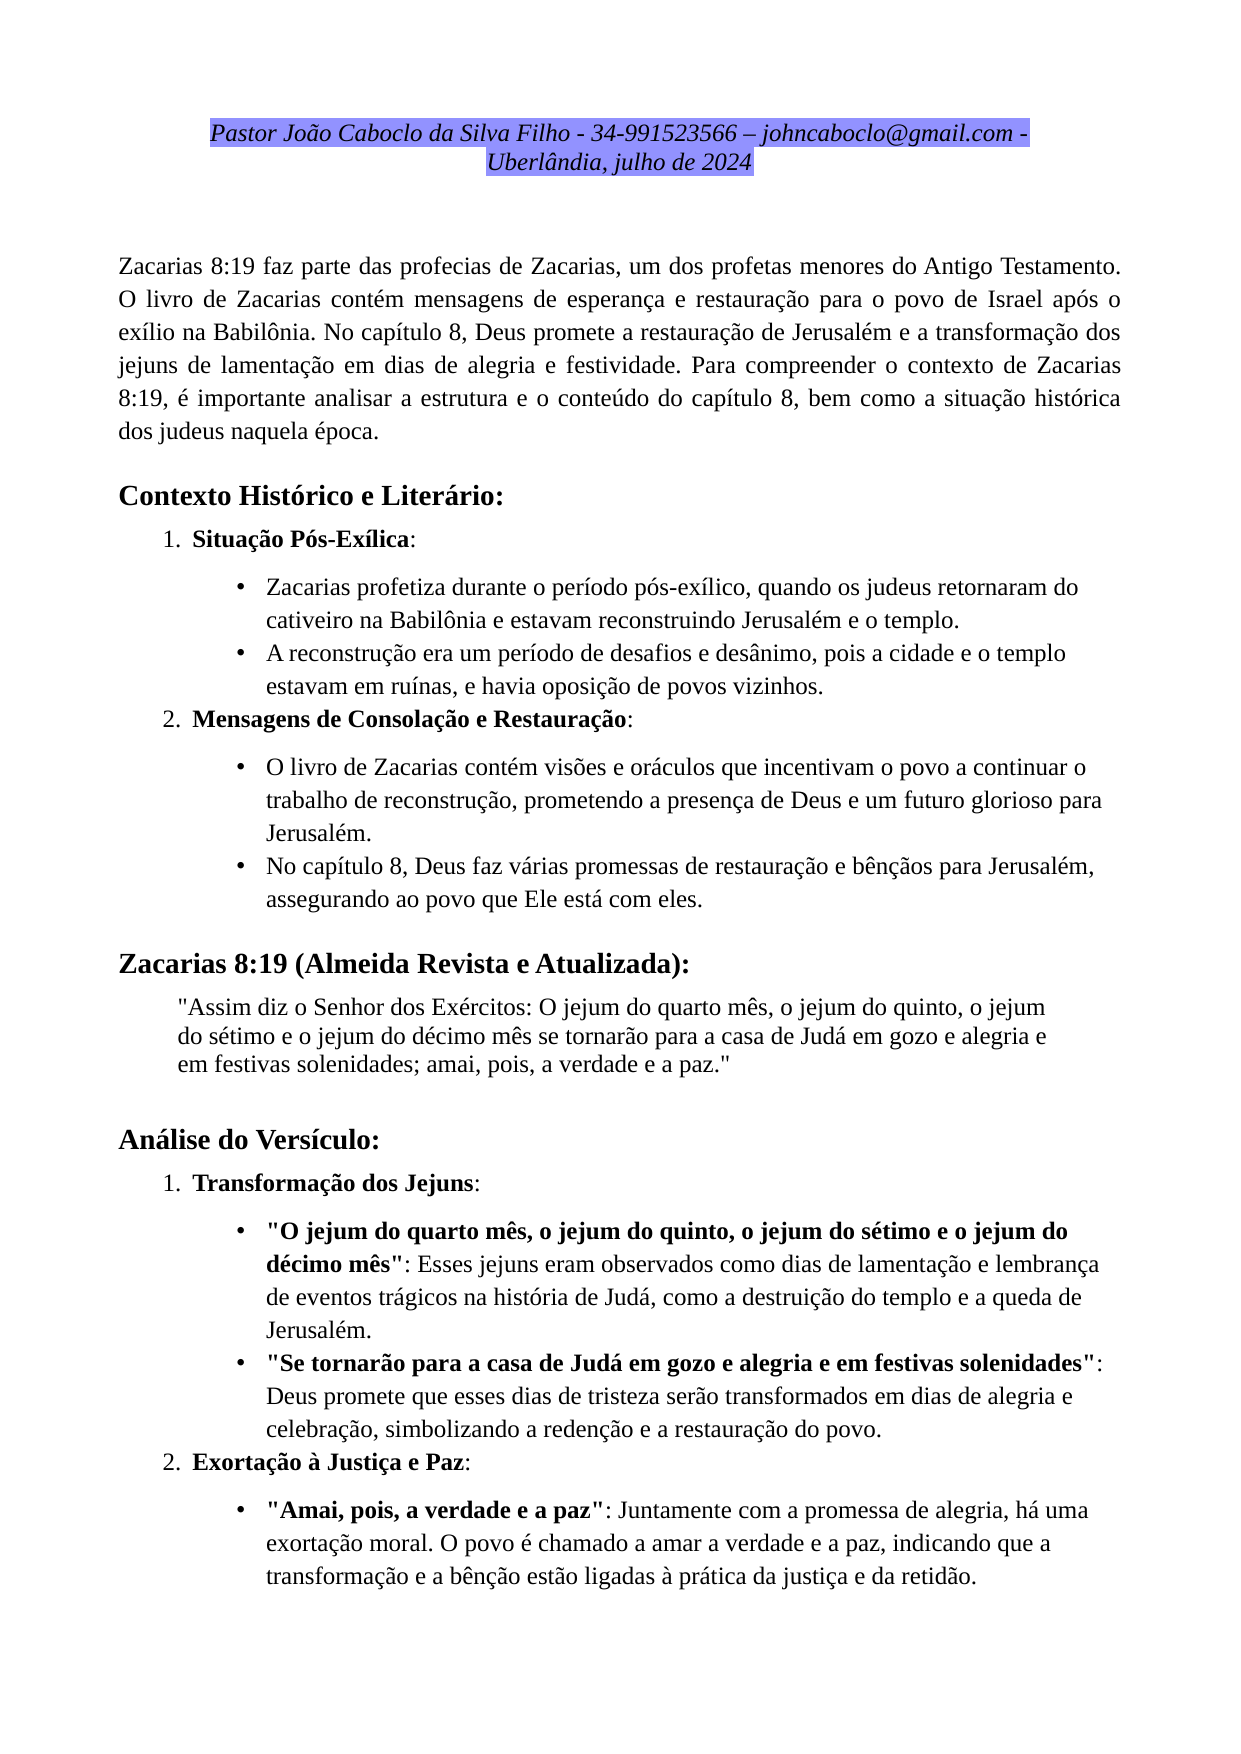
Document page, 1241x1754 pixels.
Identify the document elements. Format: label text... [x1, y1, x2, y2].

list Zacarias profetiza durante o período pós-exílico, quando os judeus retornaram do cativeiro na Babilônia e estavam reconstruindo Jerusalém e o templo. [236, 572, 1122, 634]
text "Assim diz o Senhor dos Exércitos: O jejum do quarto mês, o jejum do quinto, o jejum do sétimo e o jejum do décimo mês se tornarão para a casa de Judá em gozo e alegria e em festivas solenidades; amai, pois, a verdade e a paz." [177, 992, 1063, 1078]
subtitle Análise do Versículo: [118, 1122, 1122, 1156]
subtitle Zacarias 8:19 (Almeida Revista e Atualizada): [118, 946, 1122, 979]
list "Amai, pois, a verdade e a paz": Juntamente com a promessa de alegria, há uma exortação moral. O povo é chamado a amar a verdade e a paz, indicando que a transformação e a bênção estão ligadas à prática da justiça e da retidão. [236, 1495, 1122, 1589]
subtitle Contexto Histórico e Literário: [118, 478, 1122, 512]
list O livro de Zacarias contém visões e oráculos que incentivam o povo a continuar o trabalho de reconstrução, prometendo a presença de Deus e um futuro glorioso para Jerusalém. [236, 752, 1122, 847]
text Zacarias 8:19 faz parte das profecias de Zacarias, um dos profetas menores do Antigo Testamento. O livro de Zacarias contém mensagens de esperança e restauração para o povo de Israel após o exílio na Babilônia. No capítulo 8, Deus promete a restauração de Jerusalém e a transformação dos jejuns de lamentação em dias de alegria e festividade. Para compreender o contexto de Zacarias 8:19, é importante analisar a estrutura e o conteúdo do capítulo 8, bem como a situação histórica dos judeus naquela época. [118, 251, 1122, 445]
list No capítulo 8, Deus faz várias promessas de restauração e bênçãos para Jerusalém, assegurando ao povo que Ele está com eles. [236, 851, 1122, 913]
list Exortação à Justiça e Paz: [162, 1447, 1122, 1476]
list Transformação dos Jejuns: [162, 1168, 1122, 1197]
list A reconstrução era um período de desafios e desânimo, pois a cidade e o templo estavam em ruínas, e havia oposição de povos vizinhos. [236, 638, 1122, 700]
list Mensagens de Consolação e Restauração: [162, 704, 1122, 733]
list Situação Pós-Exílica: [162, 524, 1122, 553]
list "Se tornarão para a casa de Judá em gozo e alegria e em festivas solenidades": Deus promete que esses dias de tristeza serão transformados em dias de alegria e celebração, simbolizando a redenção e a restauração do povo. [236, 1348, 1122, 1443]
list "O jejum do quarto mês, o jejum do quinto, o jejum do sétimo e o jejum do décimo mês": Esses jejuns eram observados como dias de lamentação e lembrança de eventos trágicos na história de Judá, como a destruição do templo e a queda de Jerusalém. [236, 1216, 1122, 1344]
